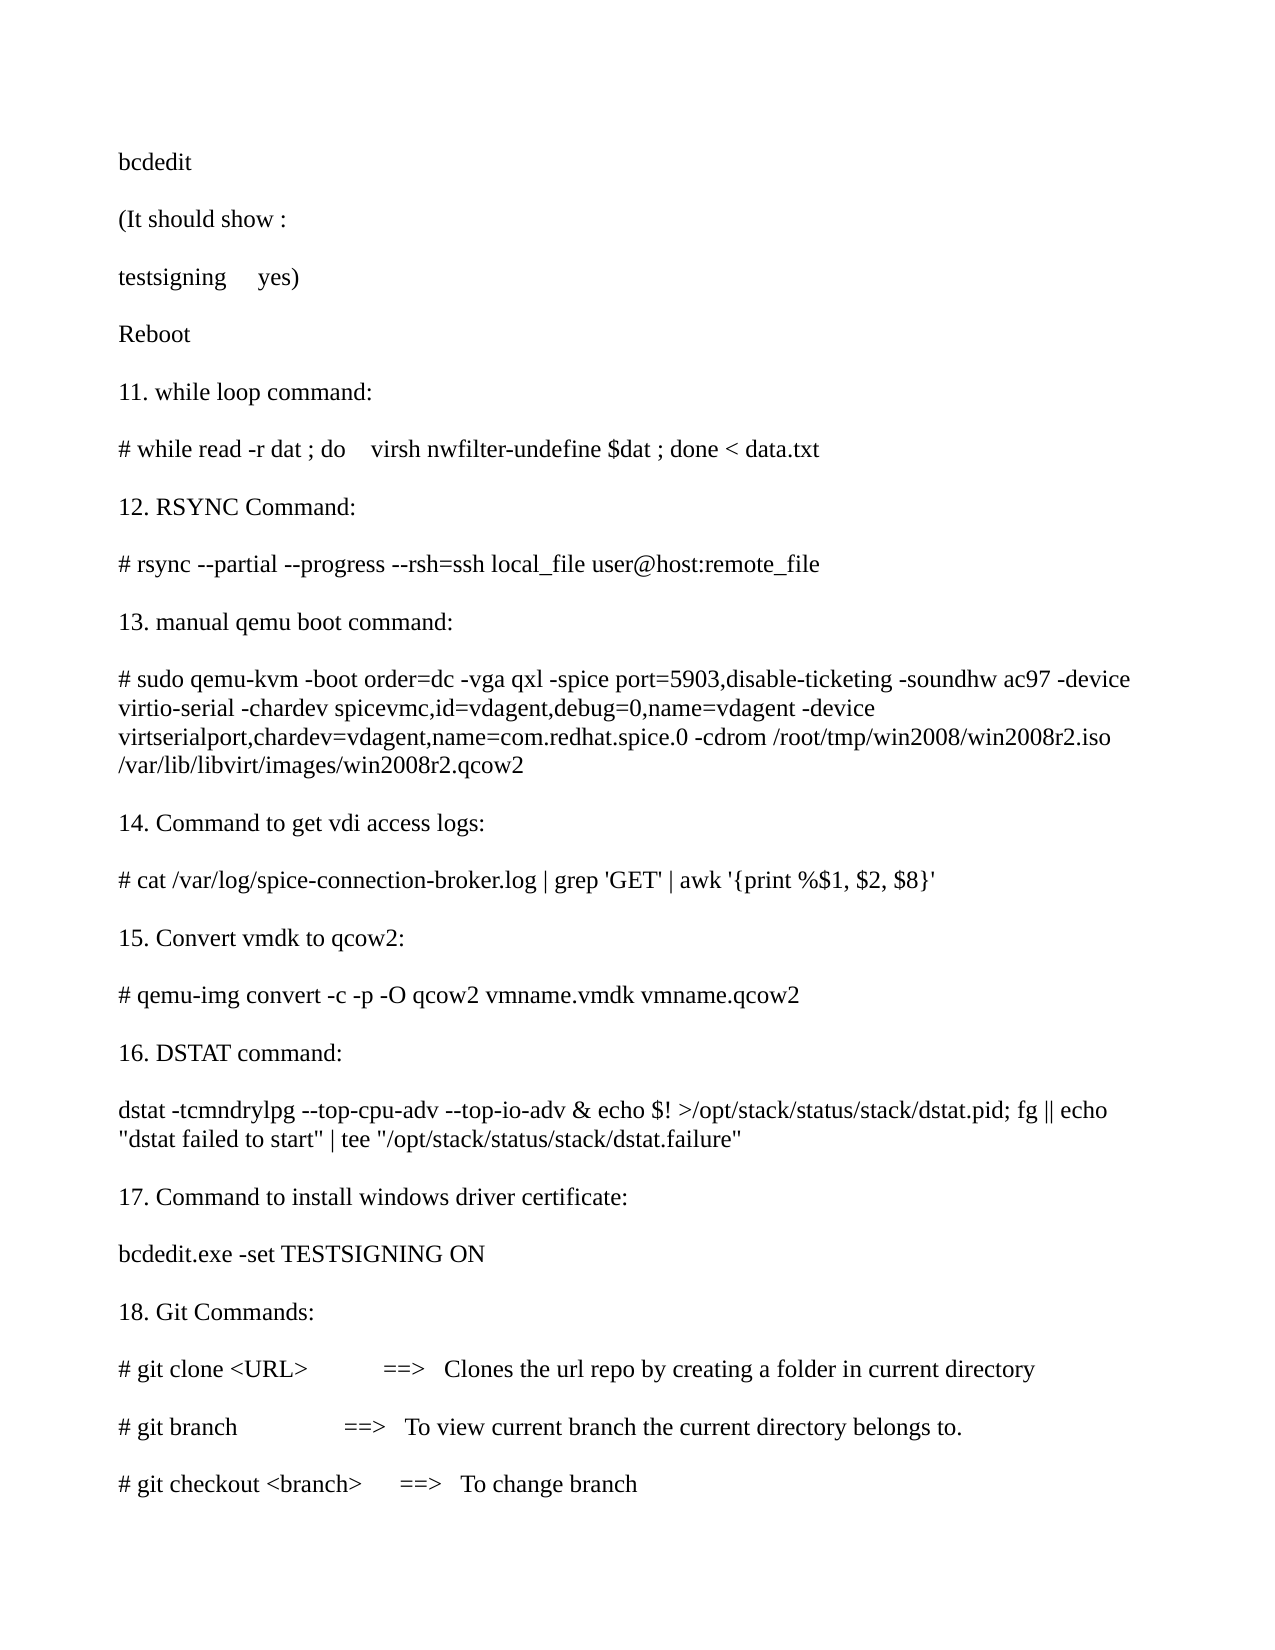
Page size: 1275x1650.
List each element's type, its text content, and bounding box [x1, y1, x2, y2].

text dstat -tcmndrylpg --top-cpu-adv --top-io-adv & echo $! >/opt/stack/status/stack/dstat.pid; fg || echo "dstat failed to start" | tee "/opt/stack/status/stack/dstat.failure" [118, 1096, 1157, 1153]
text # while read -r dat ; do virsh nwfilter-undefine $dat ; done < data.txt [118, 434, 1157, 463]
text 13. manual qemu boot command: [118, 607, 1157, 636]
text # git checkout <branch> ==> To change branch [118, 1469, 1157, 1498]
text 18. Git Commands: [118, 1297, 1157, 1326]
text # git branch ==> To view current branch the current directory belongs to. [118, 1412, 1157, 1441]
text # qemu-img convert -c -p -O qcow2 vmname.vmdk vmname.qcow2 [118, 981, 1157, 1009]
text # git clone <URL> ==> Clones the url repo by creating a folder in current directory [118, 1354, 1157, 1383]
text Reboot [118, 319, 1157, 348]
text 16. DSTAT command: [118, 1038, 1157, 1067]
text bcdedit [118, 147, 1157, 176]
text testsigning yes) [118, 262, 1157, 291]
text # rsync --partial --progress --rsh=ssh local_file user@host:remote_file [118, 549, 1157, 578]
text 12. RSYNC Command: [118, 492, 1157, 521]
text # sudo qemu-kvm -boot order=dc -vga qxl -spice port=5903,disable-ticketing -soundhw ac97 -device virtio-serial -chardev spicevmc,id=vdagent,debug=0,name=vdagent -device virtserialport,chardev=vdagent,name=com.redhat.spice.0 -cdrom /root/tmp/win2008/win2008r2.iso /var/lib/libvirt/images/win2008r2.qcow2 [118, 664, 1157, 779]
text 11. while loop command: [118, 377, 1157, 406]
text bcdedit.exe -set TESTSIGNING ON [118, 1239, 1157, 1268]
text 17. Command to install windows driver certificate: [118, 1182, 1157, 1211]
text (It should show : [118, 204, 1157, 233]
text 15. Convert vmdk to qcow2: [118, 923, 1157, 952]
text # cat /var/log/spice-connection-broker.log | grep 'GET' | awk '{print %$1, $2, $8}' [118, 866, 1157, 894]
text 14. Command to get vdi access logs: [118, 808, 1157, 837]
